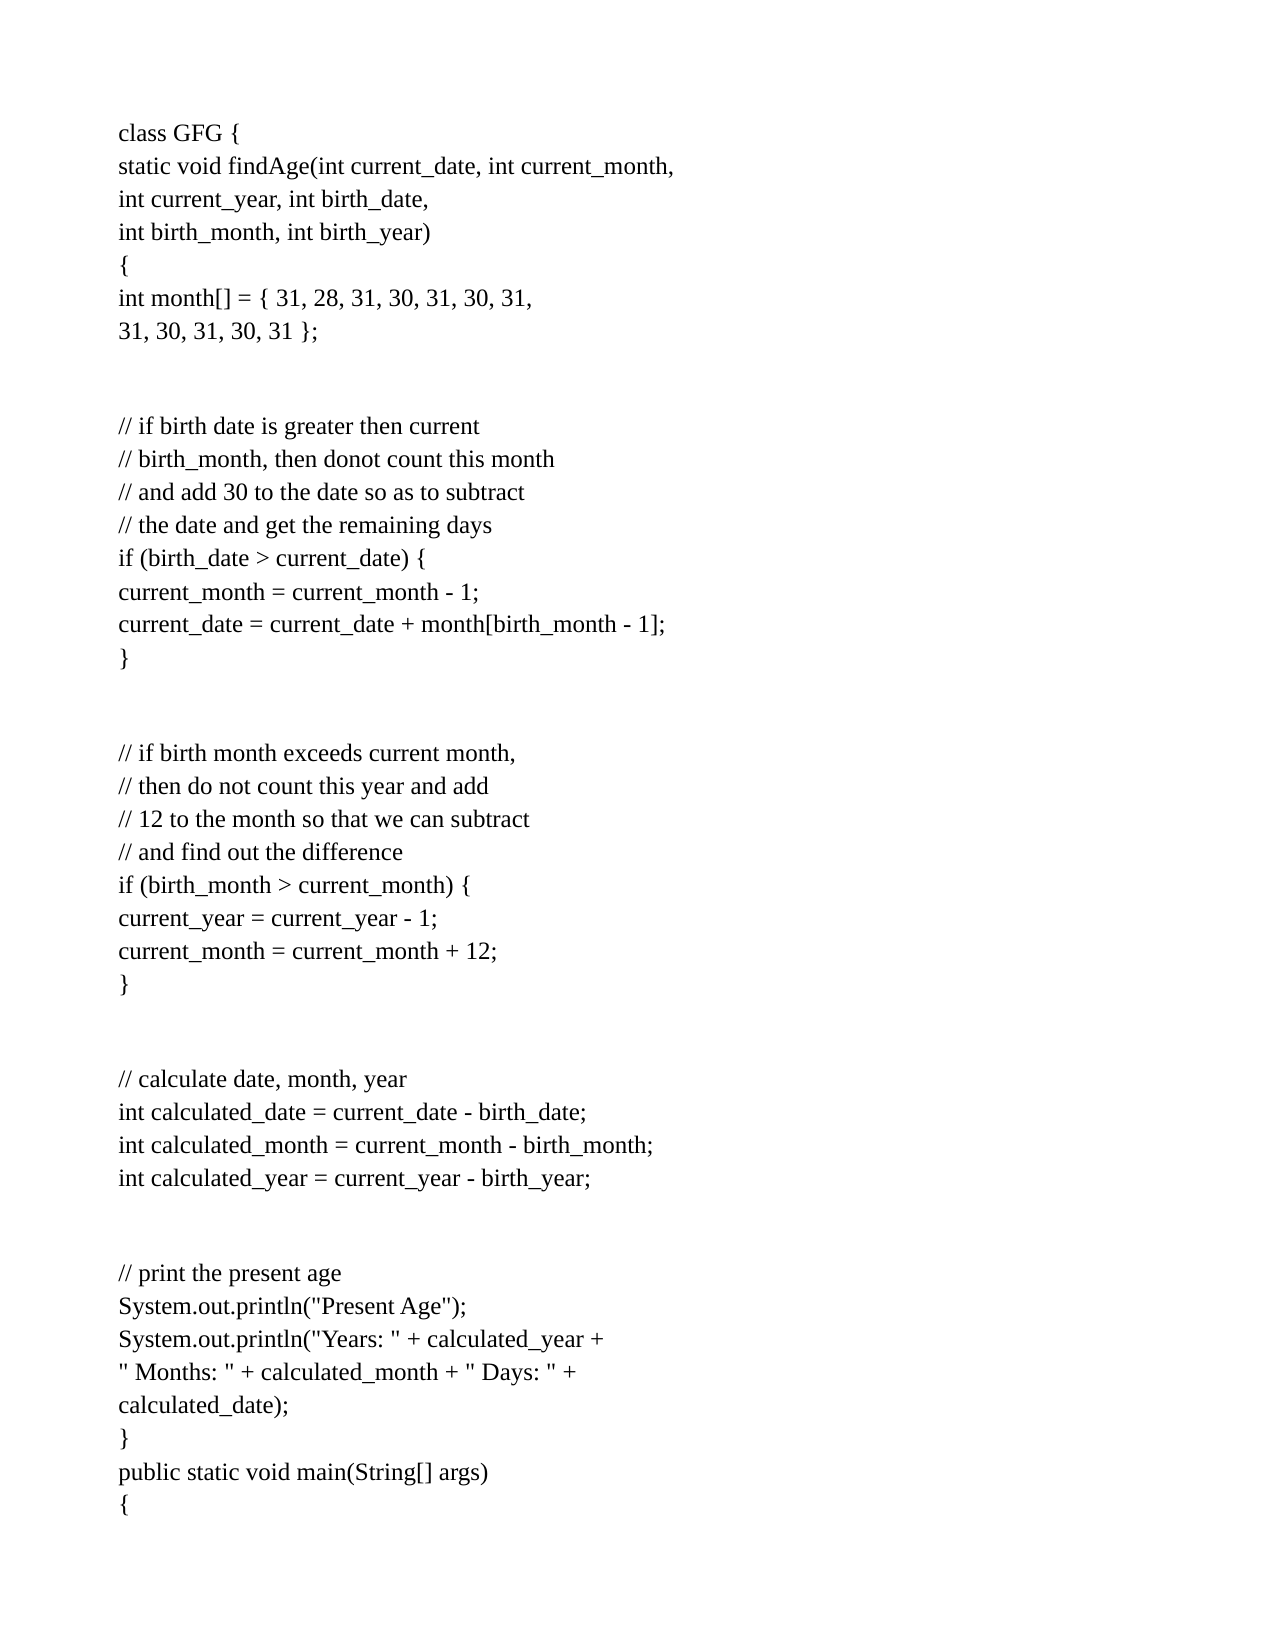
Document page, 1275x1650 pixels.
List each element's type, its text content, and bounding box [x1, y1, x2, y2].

text // calculate date, month, year int calculated_date = current_date - birth_date; int calculated_month = current_month - birth_month; int calculated_year = current_year - birth_year; [118, 1064, 1157, 1192]
text class GFG { static void findAge(int current_date, int current_month, int current_year, int birth_date, int birth_month, int birth_year) { int month[] = { 31, 28, 31, 30, 31, 30, 31, 31, 30, 31, 30, 31 }; [118, 118, 1157, 345]
text // if birth month exceeds current month, // then do not count this year and add // 12 to the month so that we can subtract // and find out the difference if (birth_month > current_month) { current_year = current_year - 1; current_month = current_month + 12; } [118, 738, 1157, 998]
text // print the present age System.out.println("Present Age"); System.out.println("Years: " + calculated_year + " Months: " + calculated_month + " Days: " + calculated_date); } public static void main(String[] args) { [118, 1258, 1157, 1518]
text // if birth date is greater then current // birth_month, then donot count this month // and add 30 to the date so as to subtract // the date and get the remaining days if (birth_date > current_date) { current_month = current_month - 1; current_date = current_date + month[birth_month - 1]; } [118, 411, 1157, 671]
